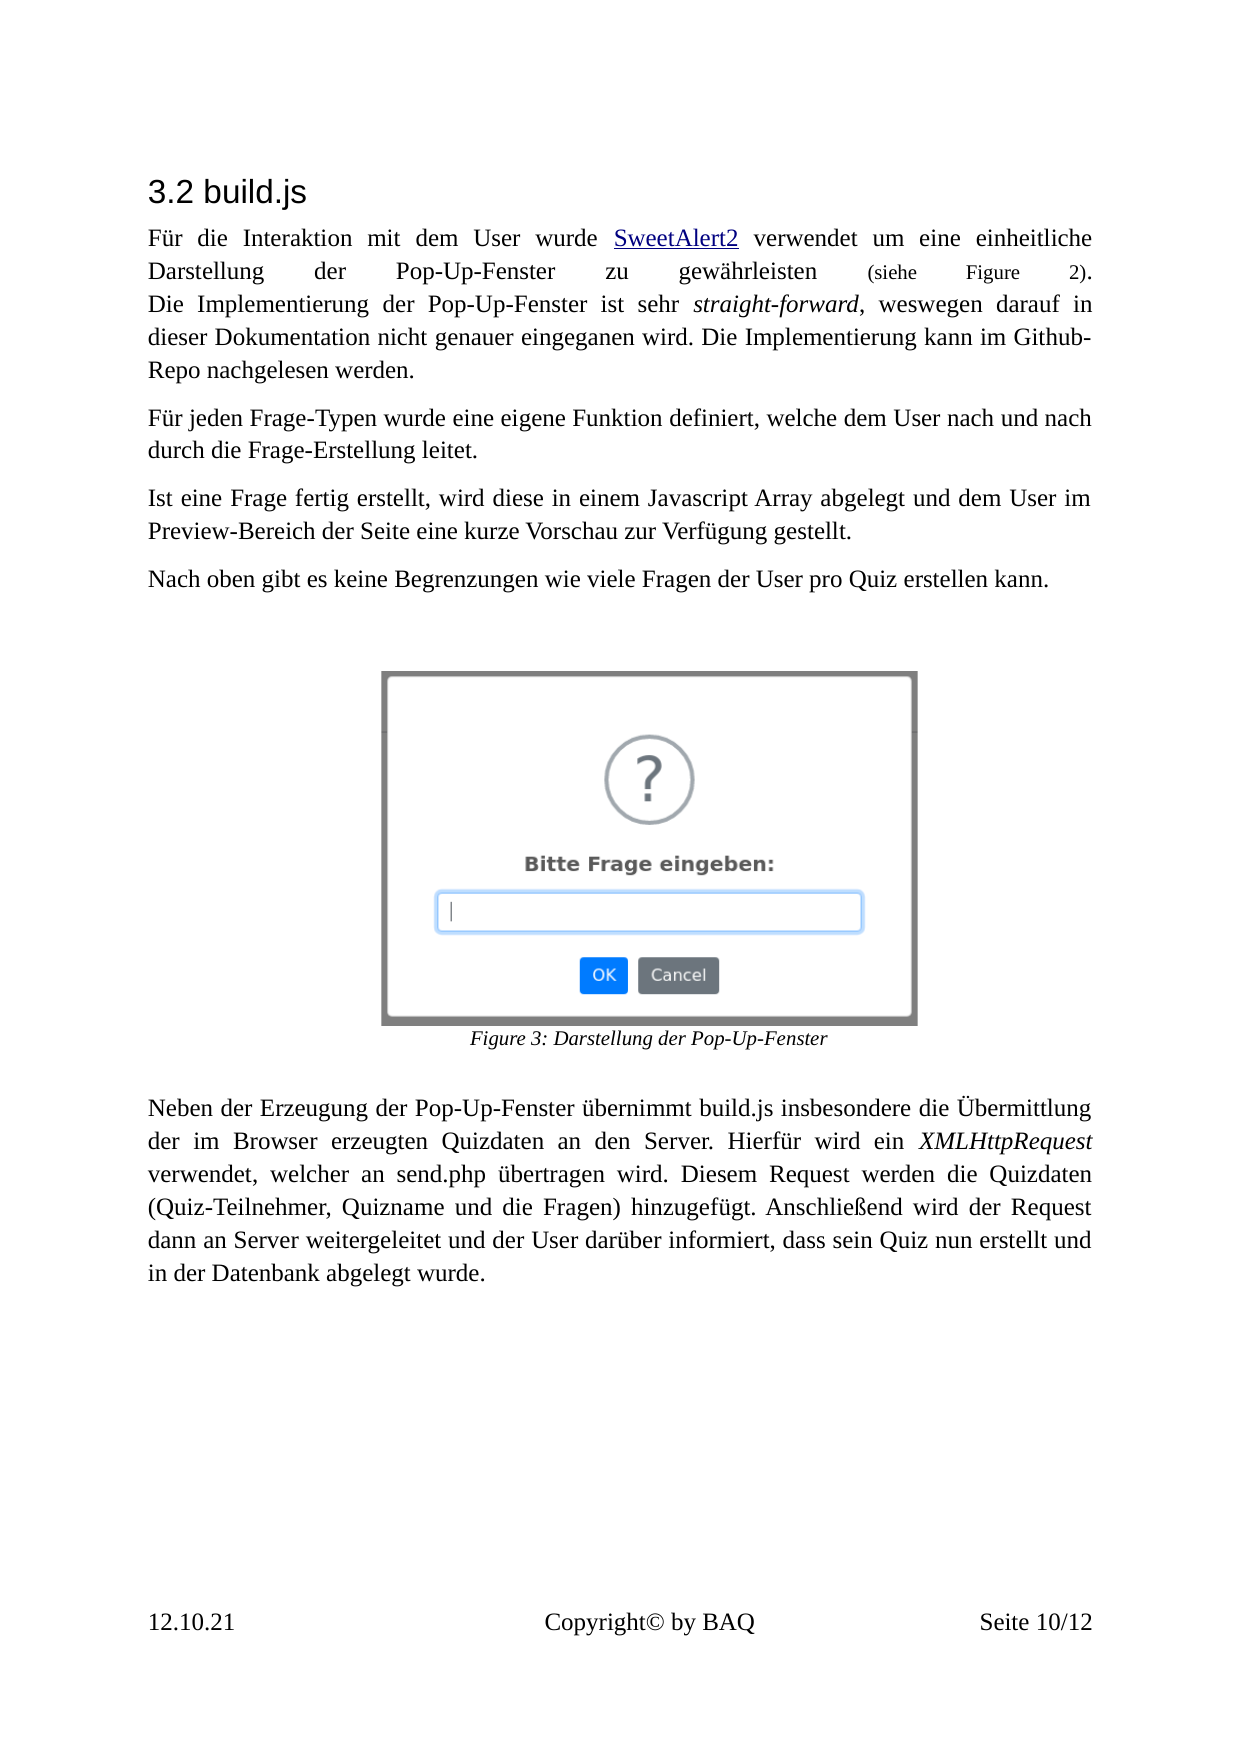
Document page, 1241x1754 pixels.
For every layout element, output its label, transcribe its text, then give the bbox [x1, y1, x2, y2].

text Für die Interaktion mit dem User wurde SweetAlert2 verwendet um eine einheitliche Darstellung der Pop-Up-Fenster zu gewährleisten (siehe Figure 2). Die Implementierung der Pop-Up-Fenster ist sehr straight-forward, weswegen darauf in dieser Dokumentation nicht genauer eingeganen wird. Die Implementierung kann im Github-Repo nachgelesen werden. [148, 223, 1093, 384]
text Ist eine Frage fertig erstellt, wird diese in einem Javascript Array abgelegt und dem User im Preview-Bereich der Seite eine kurze Vorschau zur Verfügung gestellt. [148, 483, 1093, 545]
subtitle 3.2 build.js [148, 172, 1093, 210]
picture [381, 671, 918, 1026]
text Figure 3: Darstellung der Pop-Up-Fenster [381, 1026, 918, 1050]
text Neben der Erzeugung der Pop-Up-Fenster übernimmt build.js insbesondere die Übermittlung der im Browser erzeugten Quizdaten an den Server. Hierfür wird ein XMLHttpRequest verwendet, welcher an send.php übertragen wird. Diesem Request werden die Quizdaten (Quiz-Teilnehmer, Quizname und die Fragen) hinzugefügt. Anschließend wird der Request dann an Server weitergeleitet und der User darüber informiert, dass sein Quiz nun erstellt und in der Datenbank abgelegt wurde. [148, 1093, 1093, 1287]
text Nach oben gibt es keine Begrenzungen wie viele Fragen der User pro Quiz erstellen kann. [148, 564, 1093, 593]
text Für jeden Frage-Typen wurde eine eigene Funktion definiert, welche dem User nach und nach durch die Frage-Erstellung leitet. [148, 403, 1093, 464]
